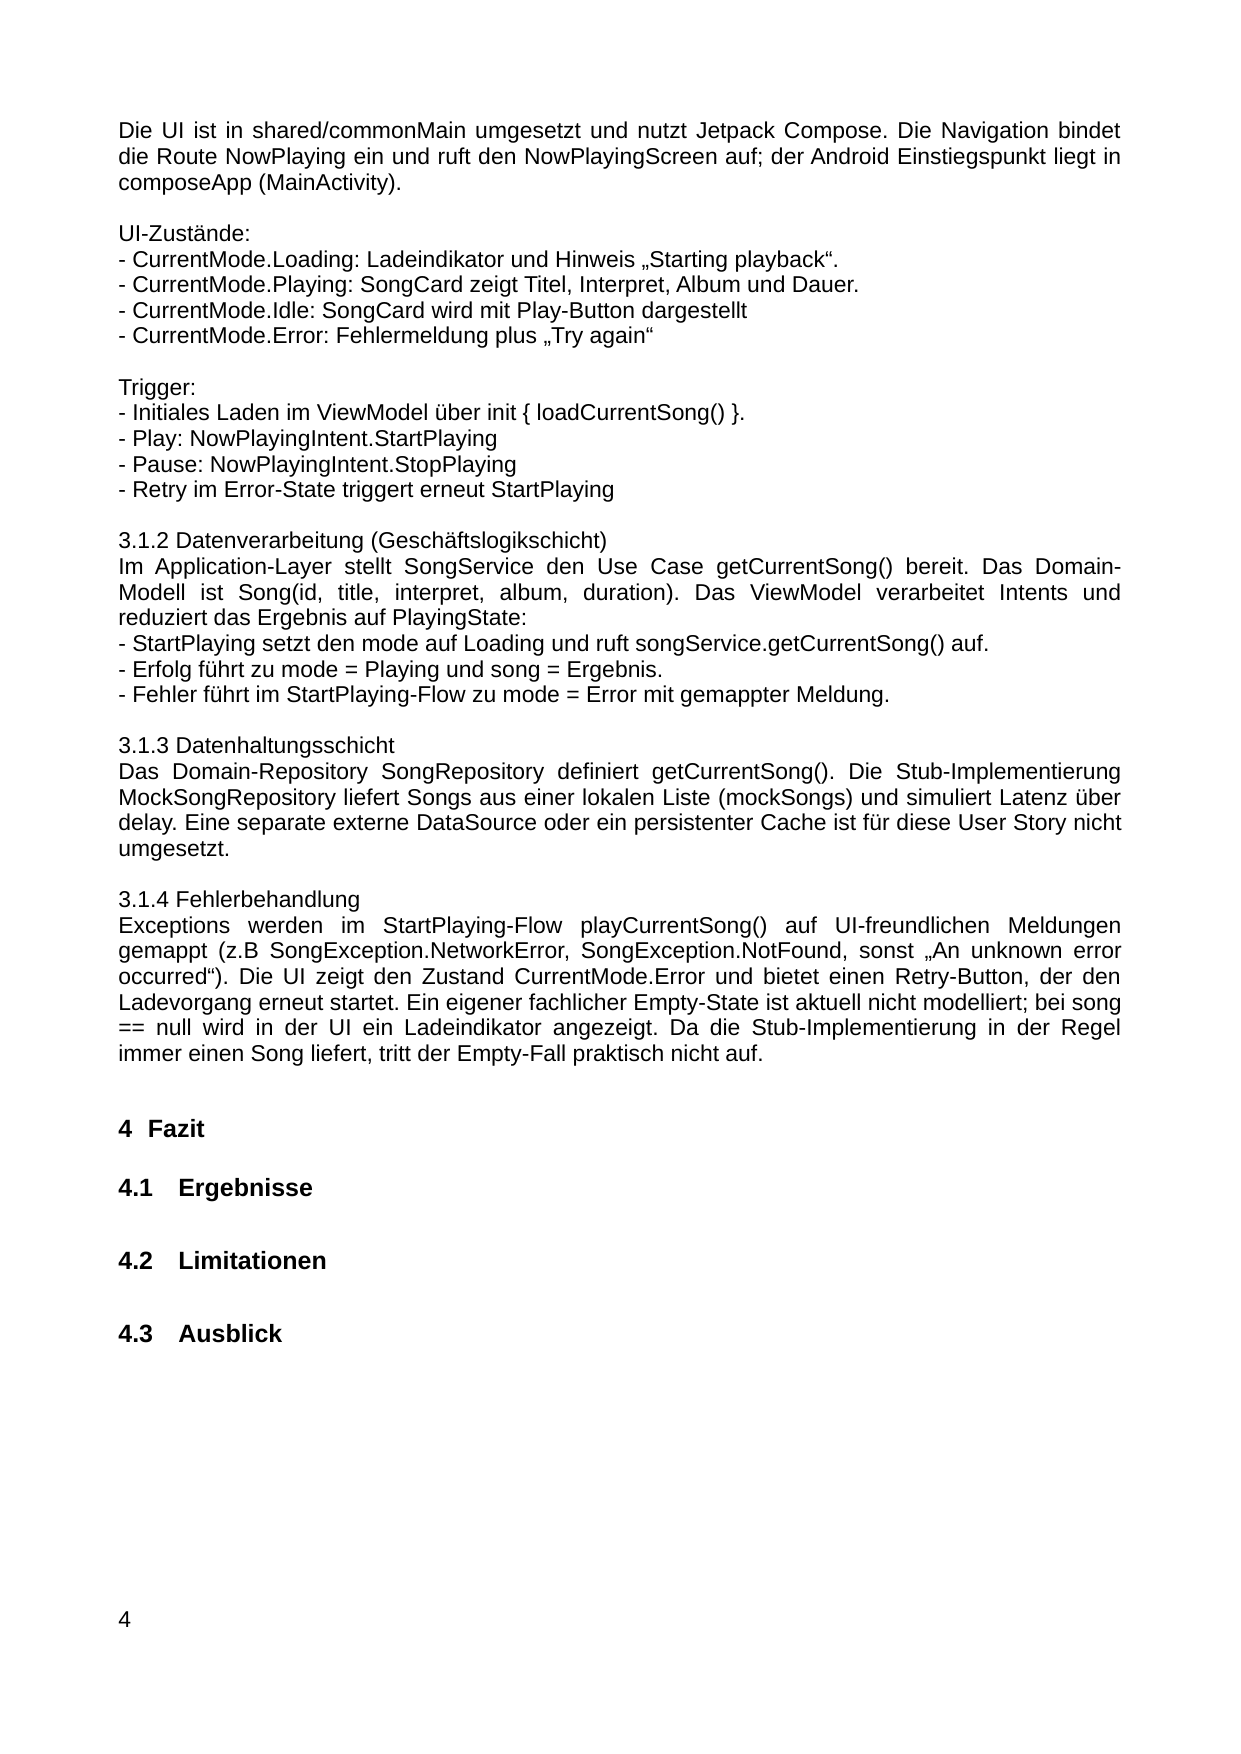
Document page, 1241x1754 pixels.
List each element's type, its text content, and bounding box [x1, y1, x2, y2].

text 3.1.2 Datenverarbeitung (Geschäftslogikschicht) [118, 528, 1122, 554]
text Im Application-Layer stellt SongService den Use Case getCurrentSong() bereit. Das Domain-Modell ist Song(id, title, interpret, album, duration). Das ViewModel verarbeitet Intents und reduziert das Ergebnis auf PlayingState: - StartPlaying setzt den mode auf Loading und ruft songService.getCurrentSong() auf. - Erfolg führt zu mode = Playing und song = Ergebnis. - Fehler führt im StartPlaying-Flow zu mode = Error mit gemappter Meldung. [118, 554, 1122, 733]
text Exceptions werden im StartPlaying-Flow playCurrentSong() auf UI-freundlichen Meldungen gemappt (z.B SongException.NetworkError, SongException.NotFound, sonst „An unknown error occurred“). Die UI zeigt den Zustand CurrentMode.Error und bietet einen Retry-Button, der den Ladevorgang erneut startet. Ein eigener fachlicher Empty-State ist aktuell nicht modelliert; bei song == null wird in der UI ein Ladeindikator angezeigt. Da die Stub-Implementierung in der Regel immer einen Song liefert, tritt der Empty-Fall praktisch nicht auf. [118, 912, 1122, 1066]
subtitle Limitationen [118, 1247, 1122, 1275]
text UI-Zustände: [118, 221, 1122, 246]
subtitle Fazit [118, 1115, 1122, 1143]
text - Pause: NowPlayingIntent.StopPlaying [118, 451, 1122, 477]
text - CurrentMode.Error: Fehlermeldung plus „Try again“ [118, 323, 1122, 349]
text Das Domain-Repository SongRepository definiert getCurrentSong(). Die Stub-Implementierung MockSongRepository liefert Songs aus einer lokalen Liste (mockSongs) und simuliert Latenz über delay. Eine separate externe DataSource oder ein persistenter Cache ist für diese User Story nicht umgesetzt. [118, 759, 1122, 861]
text Die UI ist in shared/commonMain umgesetzt und nutzt Jetpack Compose. Die Navigation bindet die Route NowPlaying ein und ruft den NowPlayingScreen auf; der Android Einstiegspunkt liegt in composeApp (MainActivity). [118, 118, 1122, 195]
text 3.1.3 Datenhaltungsschicht [118, 733, 1122, 759]
text - CurrentMode.Playing: SongCard zeigt Titel, Interpret, Album und Dauer. - CurrentMode.Idle: SongCard wird mit Play-Button dargestellt [118, 272, 1122, 323]
subtitle Ergebnisse [118, 1174, 1122, 1202]
text Trigger: [118, 374, 1122, 400]
text 3.1.4 Fehlerbehandlung [118, 887, 1122, 912]
subtitle Ausblick [118, 1320, 1122, 1348]
text - Initiales Laden im ViewModel über init { loadCurrentSong() }. [118, 400, 1122, 426]
text - Retry im Error-State triggert erneut StartPlaying [118, 477, 1122, 502]
text - Play: NowPlayingIntent.StartPlaying [118, 426, 1122, 451]
text - CurrentMode.Loading: Ladeindikator und Hinweis „Starting playback“. [118, 246, 1122, 272]
